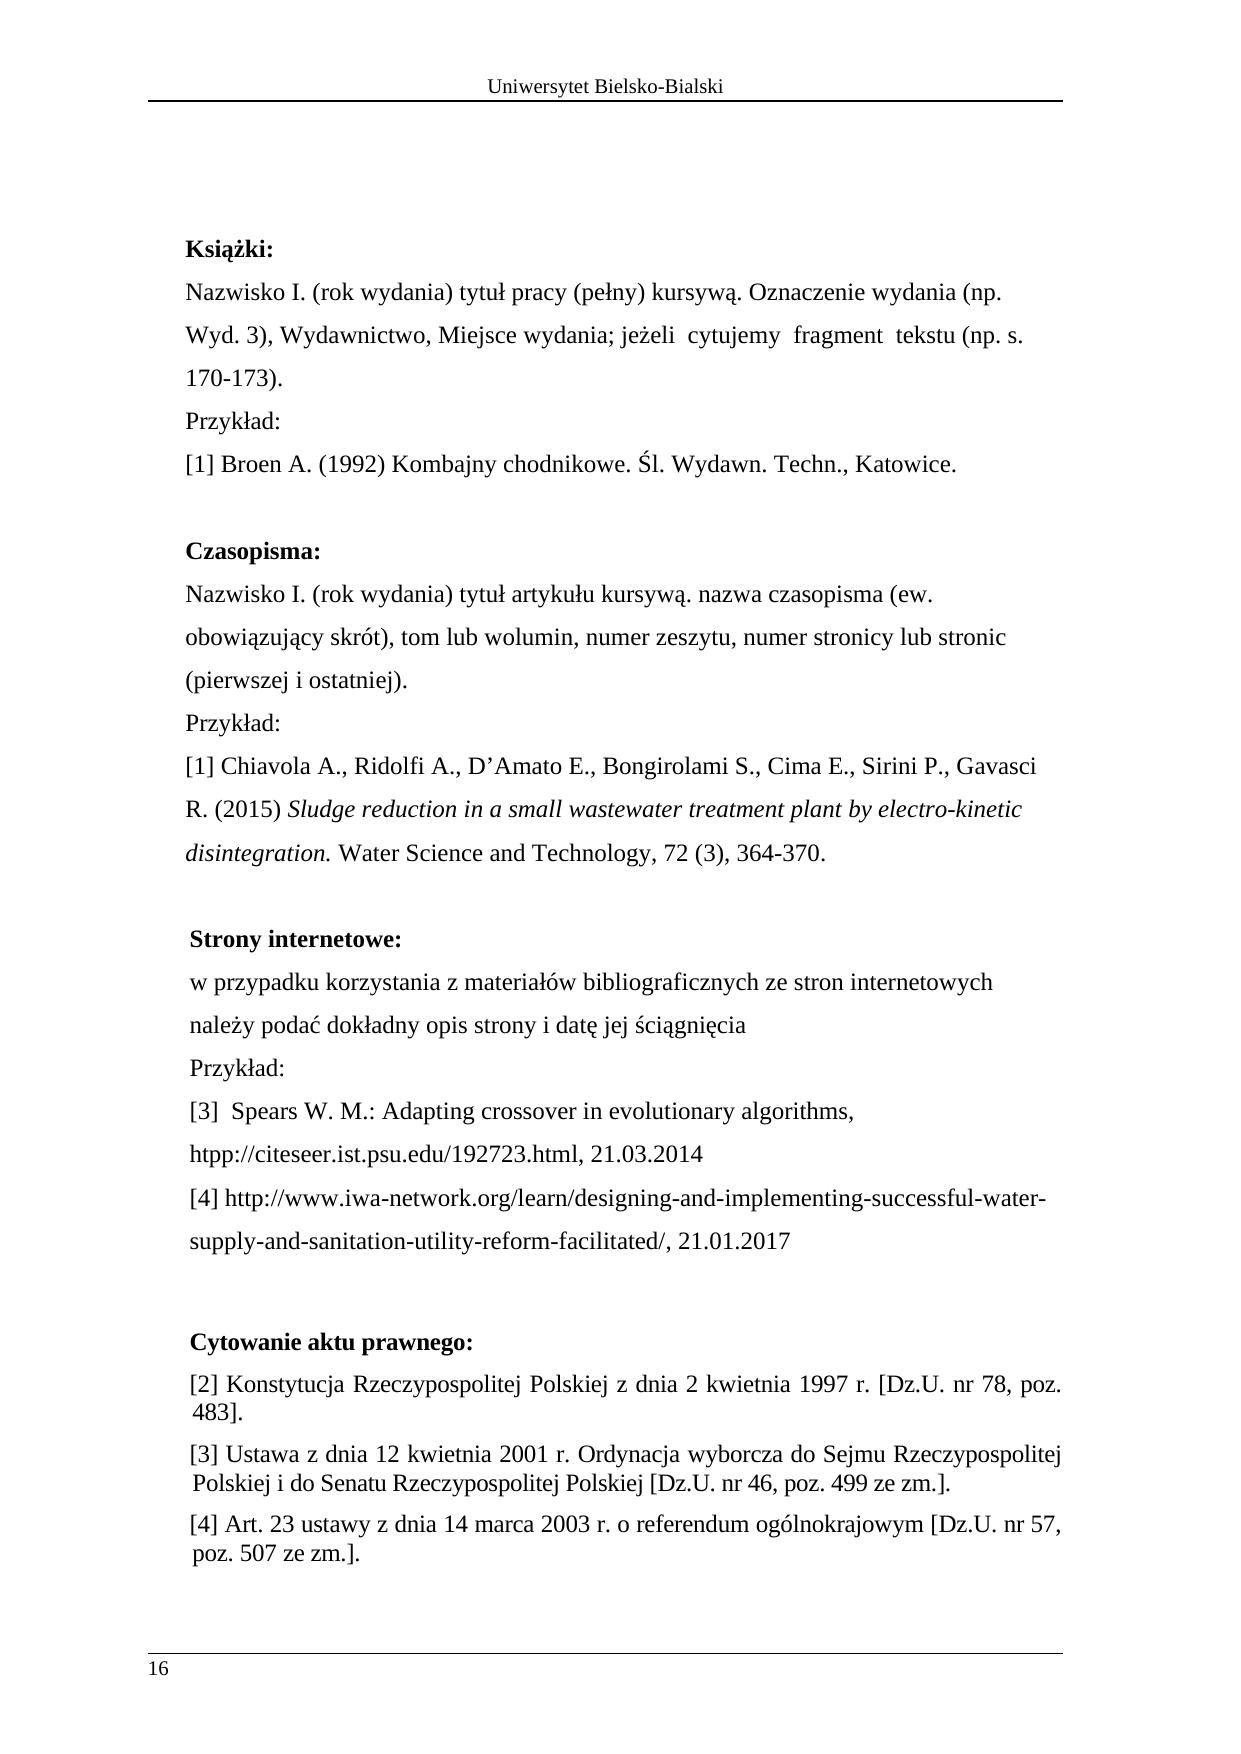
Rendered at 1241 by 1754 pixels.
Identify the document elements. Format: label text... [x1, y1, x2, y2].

text Przykład: [185, 708, 1063, 737]
text Przykład: [185, 406, 1063, 435]
text [2] Konstytucja Rzeczypospolitej Polskiej z dnia 2 kwietnia 1997 r. [Dz.U. nr 78, poz. 483]. [189, 1369, 1063, 1427]
text Cytowanie aktu prawnego: [148, 1327, 1063, 1356]
text [4] Art. 23 ustawy z dnia 14 marca 2003 r. o referendum ogólnokrajowym [Dz.U. nr 57, poz. 507 ze zm.]. [189, 1510, 1063, 1567]
text [1] Chiavola A., Ridolfi A., D’Amato E., Bongirolami S., Cima E., Sirini P., Gavasci R. (2015) Sludge reduction in a small wastewater treatment plant by electro-kinetic disintegration. Water Science and Technology, 72 (3), 364-370. [185, 751, 1063, 866]
text Czasopisma: [185, 536, 1063, 564]
text Strony internetowe: [189, 924, 1063, 953]
text [3] Ustawa z dnia 12 kwietnia 2001 r. Ordynacja wyborcza do Sejmu Rzeczypospolitej Polskiej i do Senatu Rzeczypospolitej Polskiej [Dz.U. nr 46, poz. 499 ze zm.]. [189, 1439, 1063, 1497]
text Przykład: [189, 1053, 1063, 1082]
text Nazwisko I. (rok wydania) tytuł artykułu kursywą. nazwa czasopisma (ew. obowiązujący skrót), tom lub wolumin, numer zeszytu, numer stronicy lub stronic (pierwszej i ostatniej). [185, 579, 1063, 694]
text [3] Spears W. M.: Adapting crossover in evolutionary algorithms, htpp://citeseer.ist.psu.edu/192723.html, 21.03.2014 [189, 1096, 1063, 1168]
text w przypadku korzystania z materiałów bibliograficznych ze stron internetowych należy podać dokładny opis strony i datę jej ściągnięcia [189, 967, 1063, 1039]
text Nazwisko I. (rok wydania) tytuł pracy (pełny) kursywą. Oznaczenie wydania (np. Wyd. 3), Wydawnictwo, Miejsce wydania; jeżeli cytujemy fragment tekstu (np. s. 170-173). [185, 277, 1063, 392]
text Książki: [185, 234, 1063, 263]
text [4] http://www.iwa-network.org/learn/designing-and-implementing-successful-water-supply-and-sanitation-utility-reform-facilitated/, 21.01.2017 [189, 1183, 1063, 1254]
text [1] Broen A. (1992) Kombajny chodnikowe. Śl. Wydawn. Techn., Katowice. [185, 449, 1063, 478]
